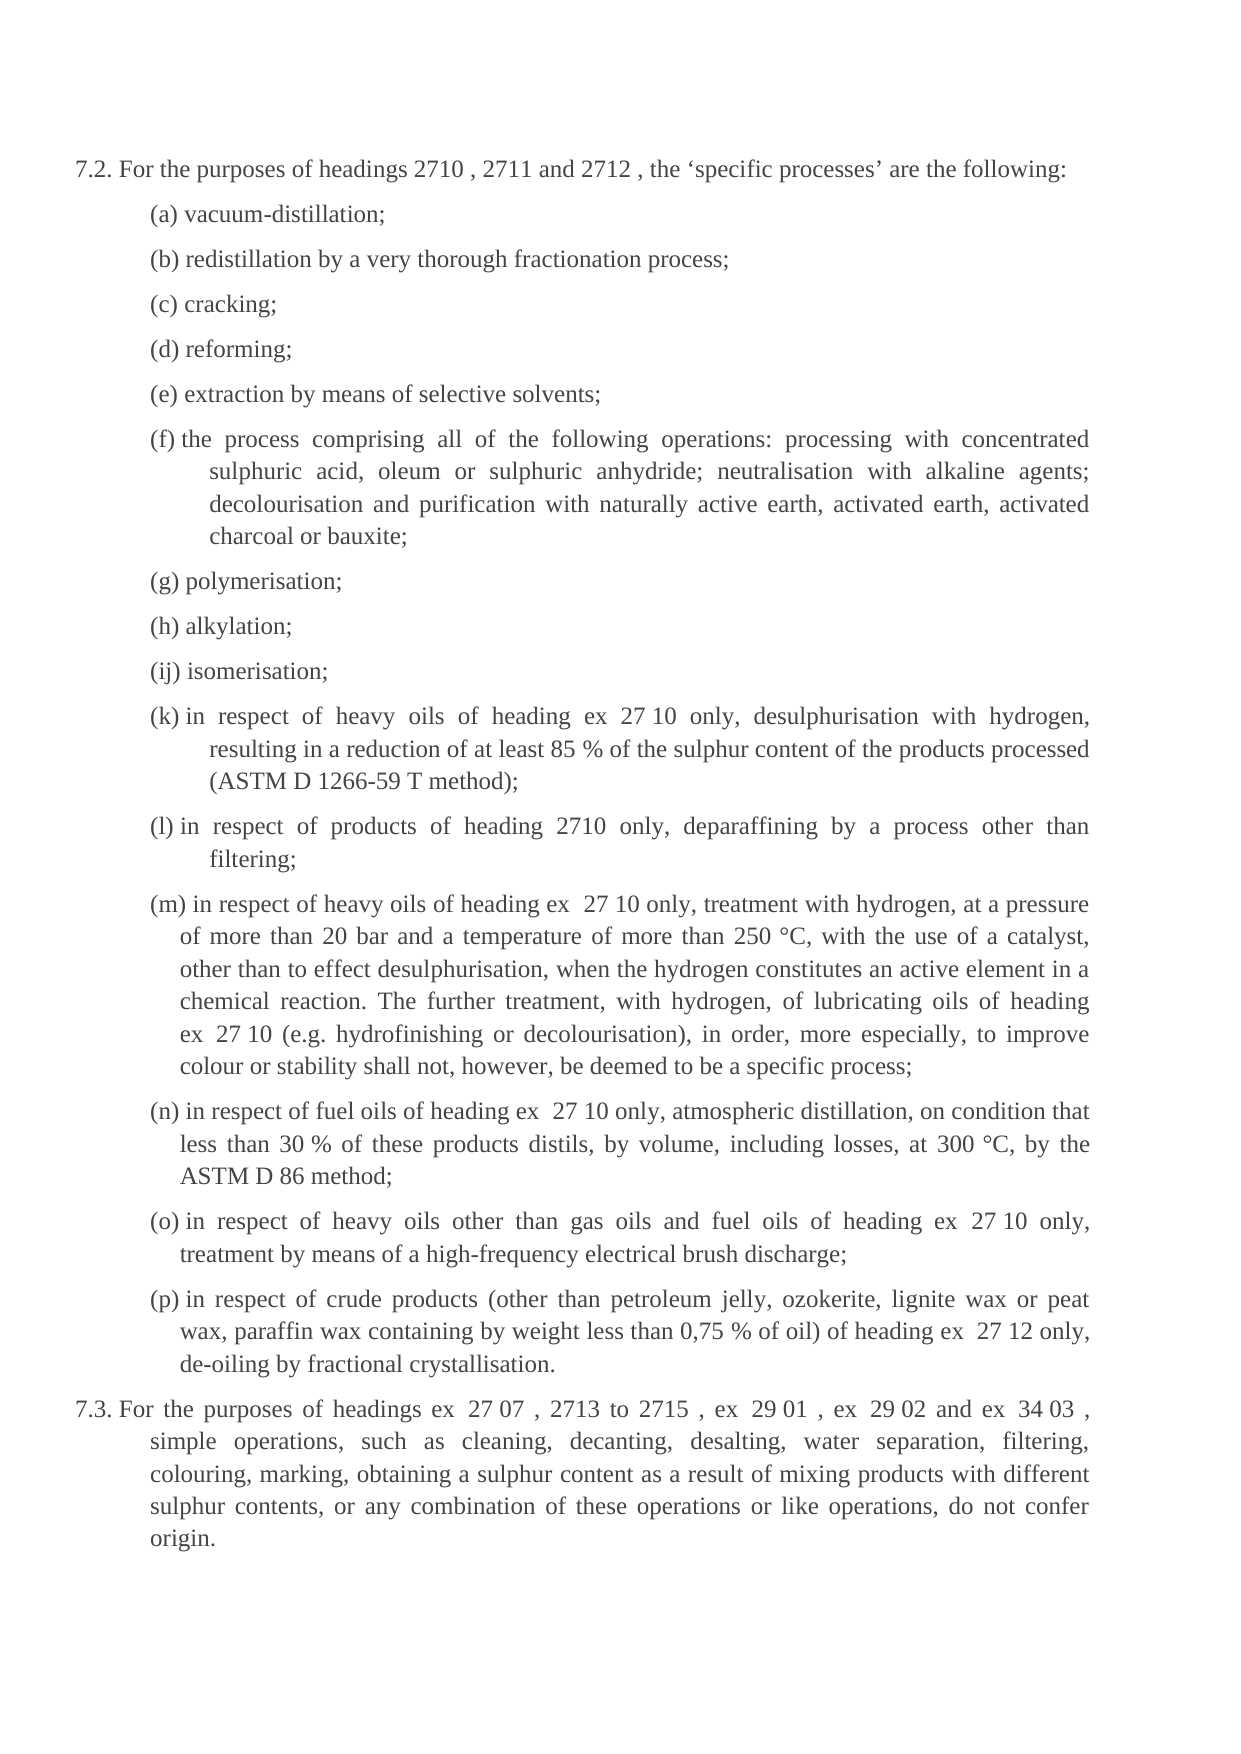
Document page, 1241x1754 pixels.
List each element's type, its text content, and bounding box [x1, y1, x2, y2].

text (o) in respect of heavy oils other than gas oils and fuel oils of heading ex 27 10 only, treatment by means of a high-frequency electrical brush discharge; [150, 1202, 1090, 1267]
text (b) redistillation by a very thorough fractionation process; [150, 240, 1090, 272]
text (c) cracking; [150, 285, 1090, 317]
text (ij) isomerisation; [150, 652, 1090, 685]
text 7.3. For the purposes of headings ex 27 07 , 2713 to 2715 , ex 29 01 , ex 29 02 and ex 34 03 , simple operations, such as cleaning, decanting, desalting, water separation, filtering, colouring, marking, obtaining a sulphur content as a result of mixing products with different sulphur contents, or any combination of these operations or like operations, do not confer origin. [75, 1390, 1090, 1552]
text (e) extraction by means of selective solvents; [150, 375, 1090, 407]
text (p) in respect of crude products (other than petroleum jelly, ozokerite, lignite wax or peat wax, paraffin wax containing by weight less than 0,75 % of oil) of heading ex 27 12 only, de-oiling by fractional crystallisation. [150, 1280, 1090, 1377]
text 7.2. For the purposes of headings 2710 , 2711 and 2712 , the ‘specific processes’ are the following: [75, 150, 1090, 182]
text (f) the process comprising all of the following operations: processing with concentrated sulphuric acid, oleum or sulphuric anhydride; neutralisation with alkaline agents; decolourisation and purification with naturally active earth, activated earth, activated charcoal or bauxite; [150, 420, 1090, 550]
text (l) in respect of products of heading 2710 only, deparaffining by a process other than filtering; [150, 807, 1090, 872]
text (n) in respect of fuel oils of heading ex 27 10 only, atmospheric distillation, on condition that less than 30 % of these products distils, by volume, including losses, at 300 °C, by the ASTM D 86 method; [150, 1092, 1090, 1190]
text (m) in respect of heavy oils of heading ex 27 10 only, treatment with hydrogen, at a pressure of more than 20 bar and a temperature of more than 250 °C, with the use of a catalyst, other than to effect desulphurisation, when the hydrogen constitutes an active element in a chemical reaction. The further treatment, with hydrogen, of lubricating oils of heading ex 27 10 (e.g. hydrofinishing or decolourisation), in order, more especially, to improve colour or stability shall not, however, be deemed to be a specific process; [150, 885, 1090, 1080]
text (d) reforming; [150, 330, 1090, 362]
text (h) alkylation; [150, 607, 1090, 640]
text (a) vacuum-distillation; [150, 195, 1090, 227]
text (g) polymerisation; [150, 562, 1090, 595]
text (k) in respect of heavy oils of heading ex 27 10 only, desulphurisation with hydrogen, resulting in a reduction of at least 85 % of the sulphur content of the products processed (ASTM D 1266-59 T method); [150, 697, 1090, 795]
